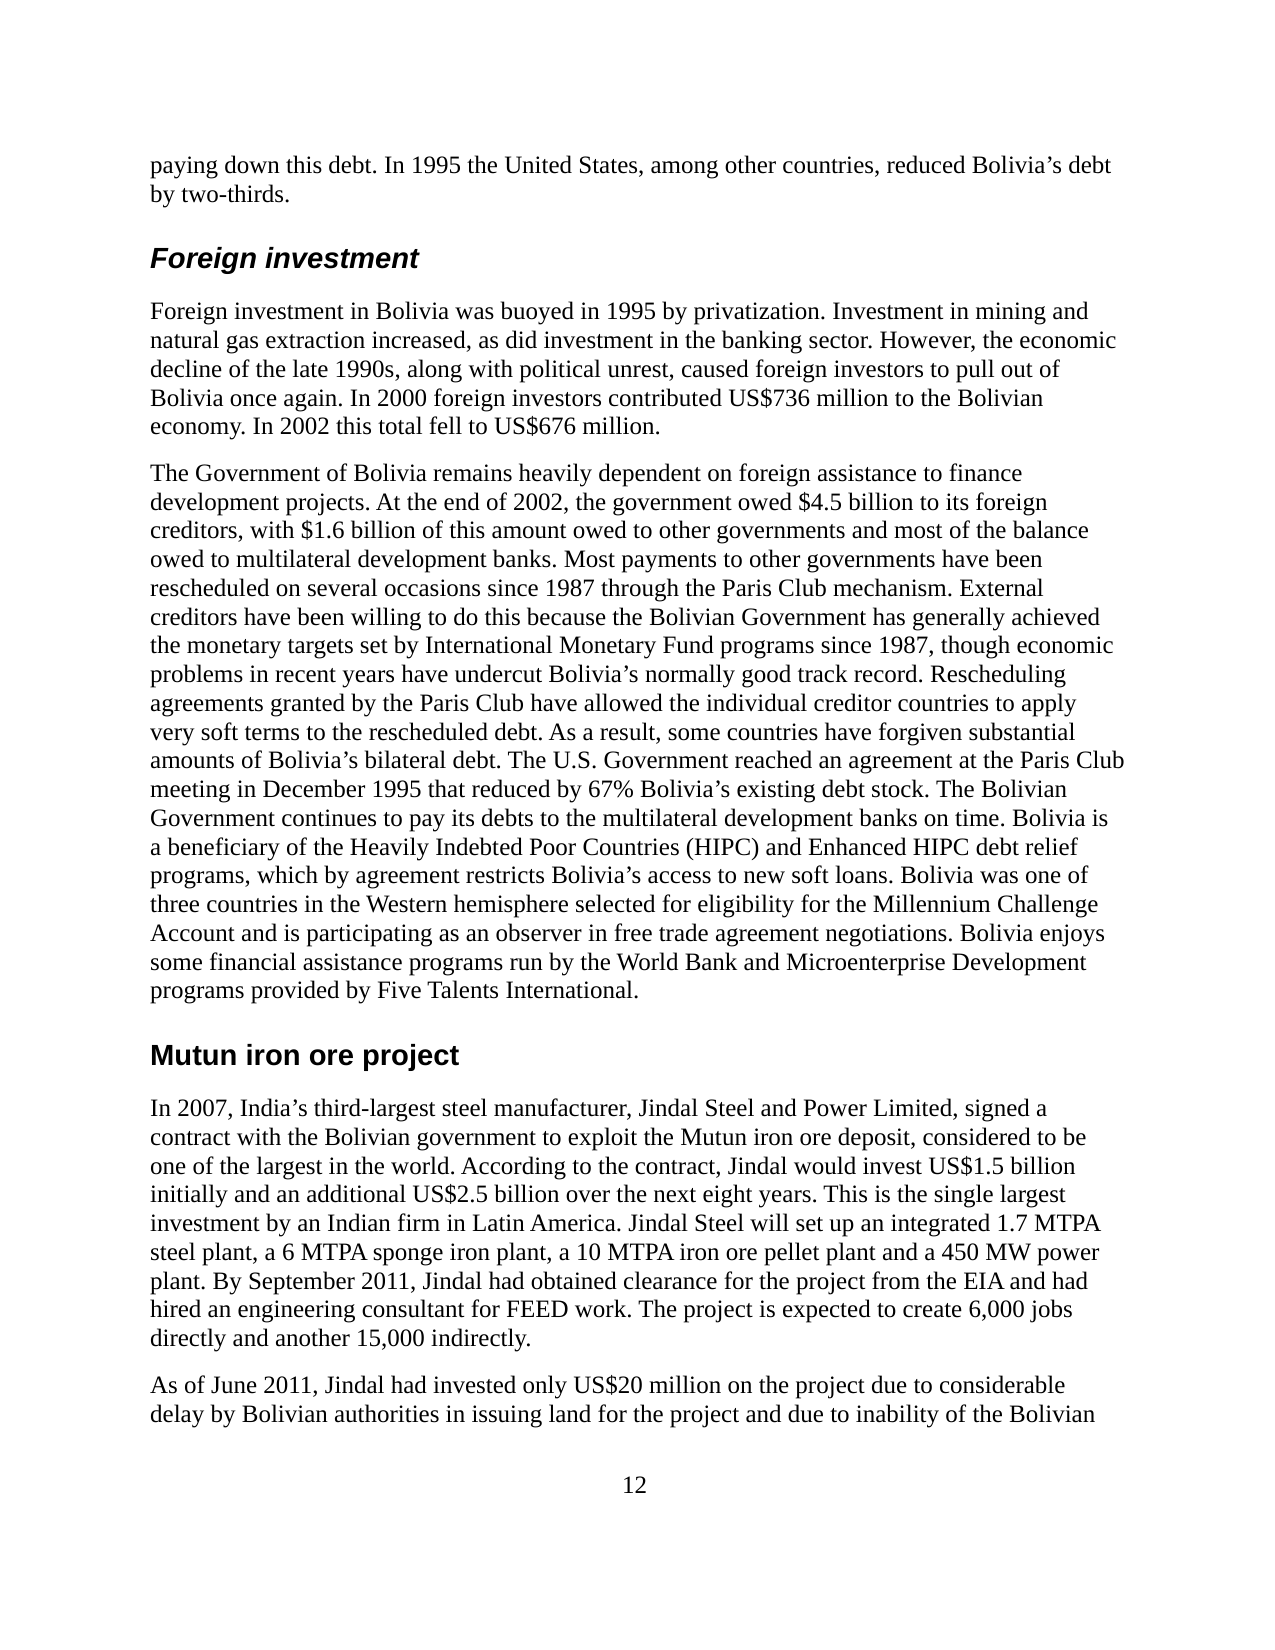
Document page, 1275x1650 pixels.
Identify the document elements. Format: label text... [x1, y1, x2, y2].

subtitle Mutun iron ore project [150, 1038, 1125, 1072]
text Foreign investment in Bolivia was buoyed in 1995 by privatization. Investment in mining and natural gas extraction increased, as did investment in the banking sector. However, the economic decline of the late 1990s, along with political unrest, caused foreign investors to pull out of Bolivia once again. In 2000 foreign investors contributed US$736 million to the Bolivian economy. In 2002 this total fell to US$676 million. [150, 296, 1125, 440]
subtitle Foreign investment [150, 241, 1125, 275]
text The Government of Bolivia remains heavily dependent on foreign assistance to finance development projects. At the end of 2002, the government owed $4.5 billion to its foreign creditors, with $1.6 billion of this amount owed to other governments and most of the balance owed to multilateral development banks. Most payments to other governments have been rescheduled on several occasions since 1987 through the Paris Club mechanism. External creditors have been willing to do this because the Bolivian Government has generally achieved the monetary targets set by International Monetary Fund programs since 1987, though economic problems in recent years have undercut Bolivia’s normally good track record. Rescheduling agreements granted by the Paris Club have allowed the individual creditor countries to apply very soft terms to the rescheduled debt. As a result, some countries have forgiven substantial amounts of Bolivia’s bilateral debt. The U.S. Government reached an agreement at the Paris Club meeting in December 1995 that reduced by 67% Bolivia’s existing debt stock. The Bolivian Government continues to pay its debts to the multilateral development banks on time. Bolivia is a beneficiary of the Heavily Indebted Poor Countries (HIPC) and Enhanced HIPC debt relief programs, which by agreement restricts Bolivia’s access to new soft loans. Bolivia was one of three countries in the Western hemisphere selected for eligibility for the Millennium Challenge Account and is participating as an observer in free trade agreement negotiations. Bolivia enjoys some financial assistance programs run by the World Bank and Microenterprise Development programs provided by Five Talents International. [150, 458, 1125, 1004]
text As of June 2011, Jindal had invested only US$20 million on the project due to considerable delay by Bolivian authorities in issuing land for the project and due to inability of the Bolivian [150, 1370, 1125, 1427]
text paying down this debt. In 1995 the United States, among other countries, reduced Bolivia’s debt by two-thirds. [150, 150, 1125, 207]
text In 2007, India’s third-largest steel manufacturer, Jindal Steel and Power Limited, signed a contract with the Bolivian government to exploit the Mutun iron ore deposit, considered to be one of the largest in the world. According to the contract, Jindal would invest US$1.5 billion initially and an additional US$2.5 billion over the next eight years. This is the single largest investment by an Indian firm in Latin America. Jindal Steel will set up an integrated 1.7 MTPA steel plant, a 6 MTPA sponge iron plant, a 10 MTPA iron ore pellet plant and a 450 MW power plant. By September 2011, Jindal had obtained clearance for the project from the EIA and had hired an engineering consultant for FEED work. The project is expected to create 6,000 jobs directly and another 15,000 indirectly. [150, 1093, 1125, 1352]
